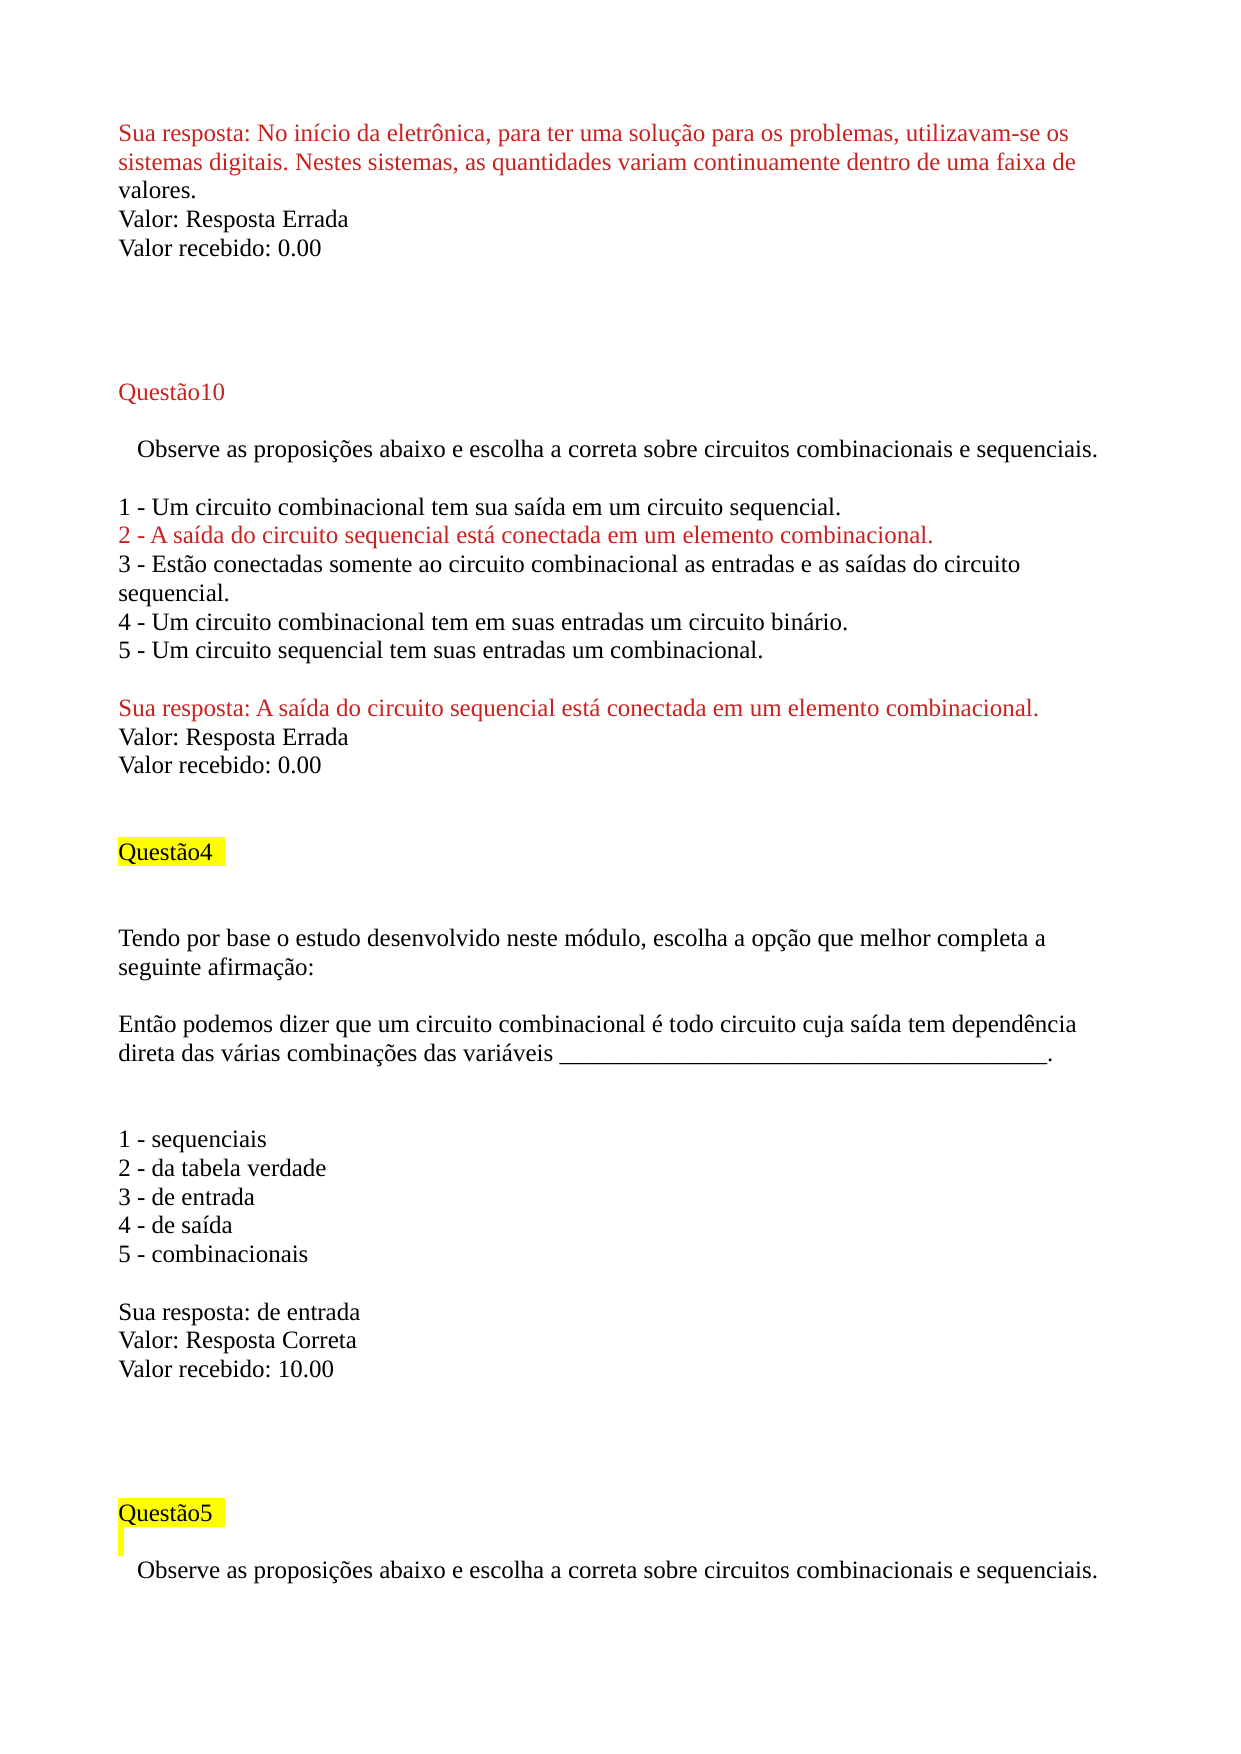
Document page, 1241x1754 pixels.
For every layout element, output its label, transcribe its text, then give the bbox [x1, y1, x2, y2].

text 4 - Um circuito combinacional tem em suas entradas um circuito binário. [118, 607, 1122, 636]
text Questão4 [118, 837, 1122, 866]
text Sua resposta: A saída do circuito sequencial está conectada em um elemento combinacional. [118, 693, 1122, 722]
text Valor: Resposta Errada [118, 204, 1122, 233]
text Questão10 [118, 377, 1122, 406]
text 3 - de entrada [118, 1182, 1122, 1211]
text Valor recebido: 0.00 [118, 233, 1122, 262]
text 3 - Estão conectadas somente ao circuito combinacional as entradas e as saídas do circuito sequencial. [118, 549, 1122, 607]
text 4 - de saída [118, 1211, 1122, 1239]
text Então podemos dizer que um circuito combinacional é todo circuito cuja saída tem dependência direta das várias combinações das variáveis _______________________________________. [118, 1009, 1122, 1067]
text Questão5 [118, 1498, 1122, 1527]
text Sua resposta: No início da eletrônica, para ter uma solução para os problemas, utilizavam-se os sistemas digitais. Nestes sistemas, as quantidades variam continuamente dentro de uma faixa de valores. [118, 118, 1122, 204]
text 2 - da tabela verdade [118, 1153, 1122, 1182]
text Valor: Resposta Errada [118, 722, 1122, 751]
text 1 - Um circuito combinacional tem sua saída em um circuito sequencial. [118, 492, 1122, 521]
text 1 - sequenciais [118, 1124, 1122, 1153]
text 5 - Um circuito sequencial tem suas entradas um combinacional. [118, 636, 1122, 664]
text Observe as proposições abaixo e escolha a correta sobre circuitos combinacionais e sequenciais. [118, 434, 1122, 463]
text Sua resposta: de entrada [118, 1297, 1122, 1326]
text Valor: Resposta Correta [118, 1326, 1122, 1354]
text Valor recebido: 0.00 [118, 751, 1122, 779]
text Valor recebido: 10.00 [118, 1354, 1122, 1383]
text Tendo por base o estudo desenvolvido neste módulo, escolha a opção que melhor completa a seguinte afirmação: [118, 923, 1122, 981]
text 2 - A saída do circuito sequencial está conectada em um elemento combinacional. [118, 521, 1122, 549]
text Observe as proposições abaixo e escolha a correta sobre circuitos combinacionais e sequenciais. [118, 1556, 1122, 1584]
text 5 - combinacionais [118, 1239, 1122, 1268]
